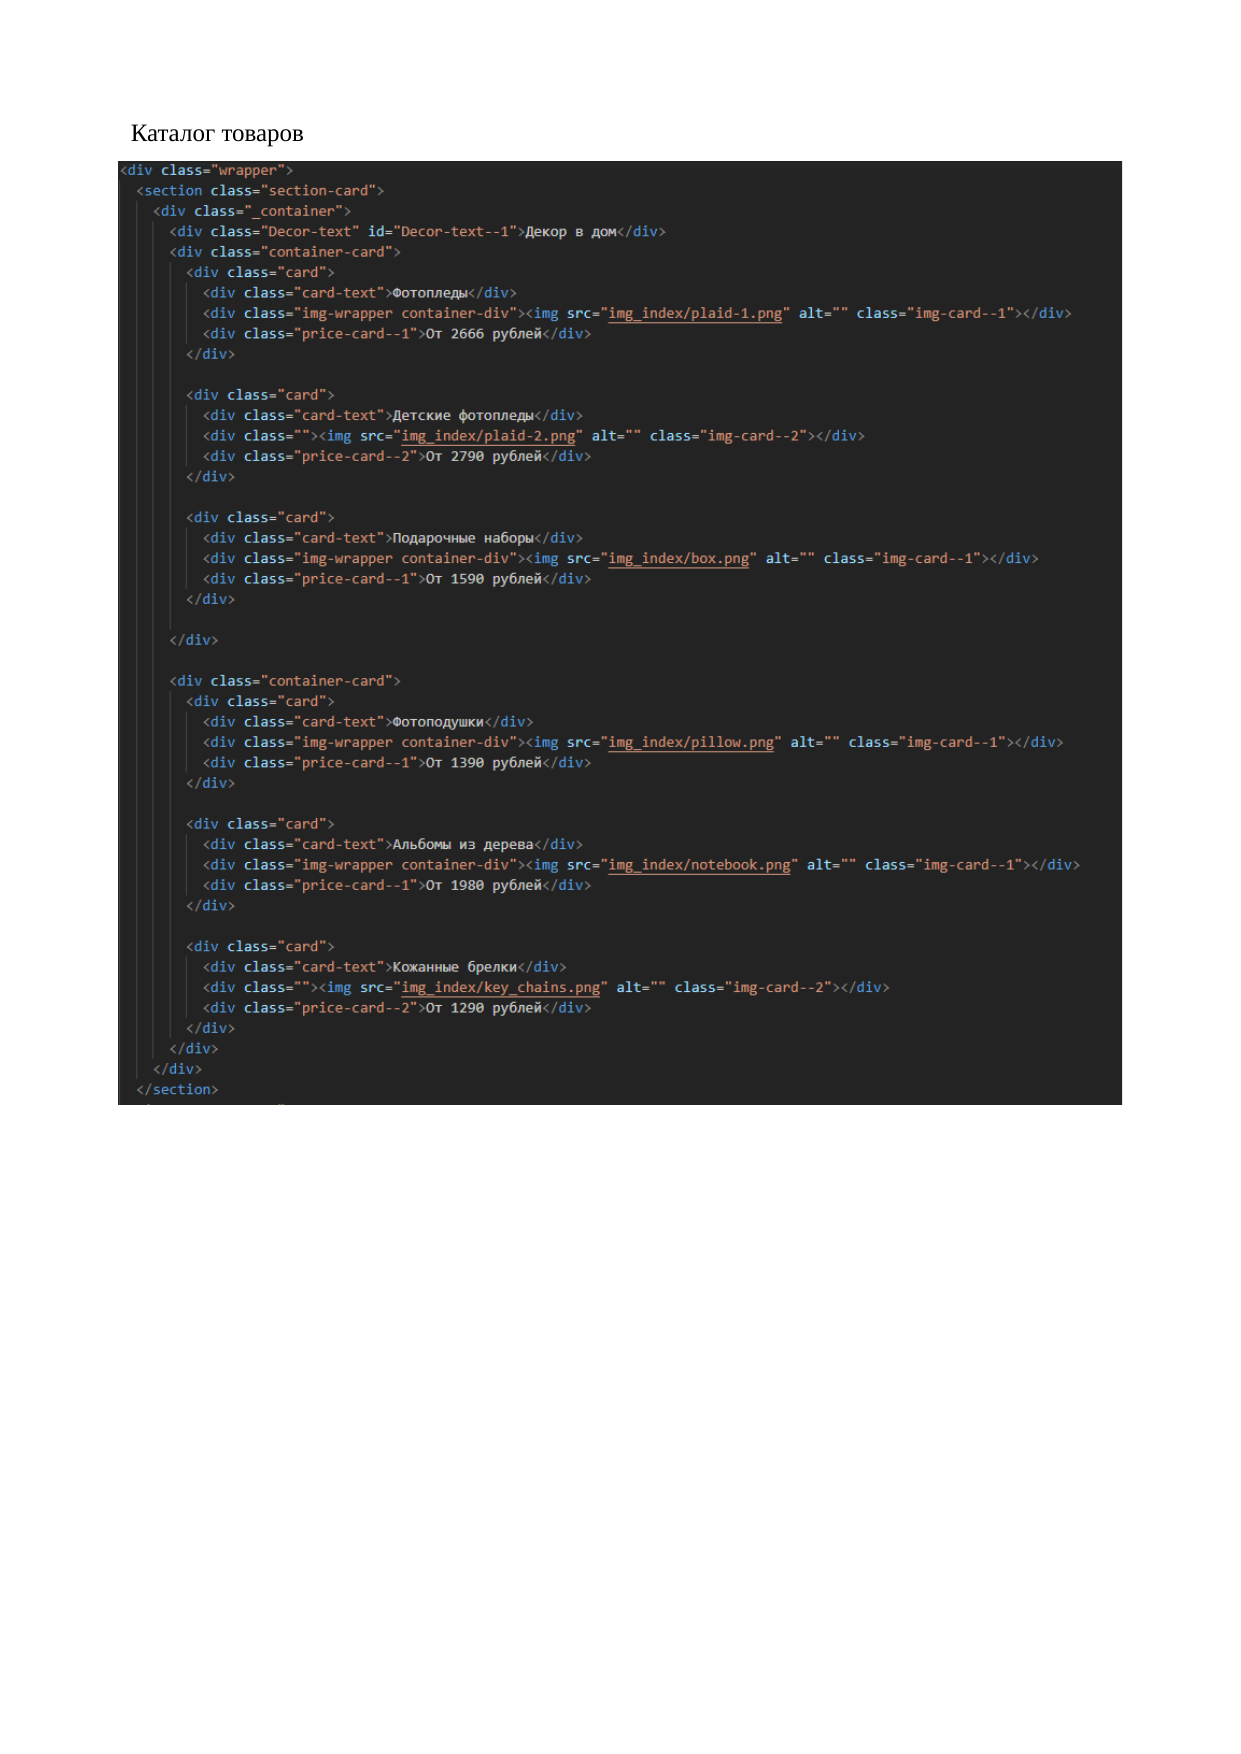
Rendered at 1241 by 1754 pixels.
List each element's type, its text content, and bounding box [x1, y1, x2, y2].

text Каталог товаров [118, 118, 1122, 147]
picture [118, 161, 1123, 1105]
